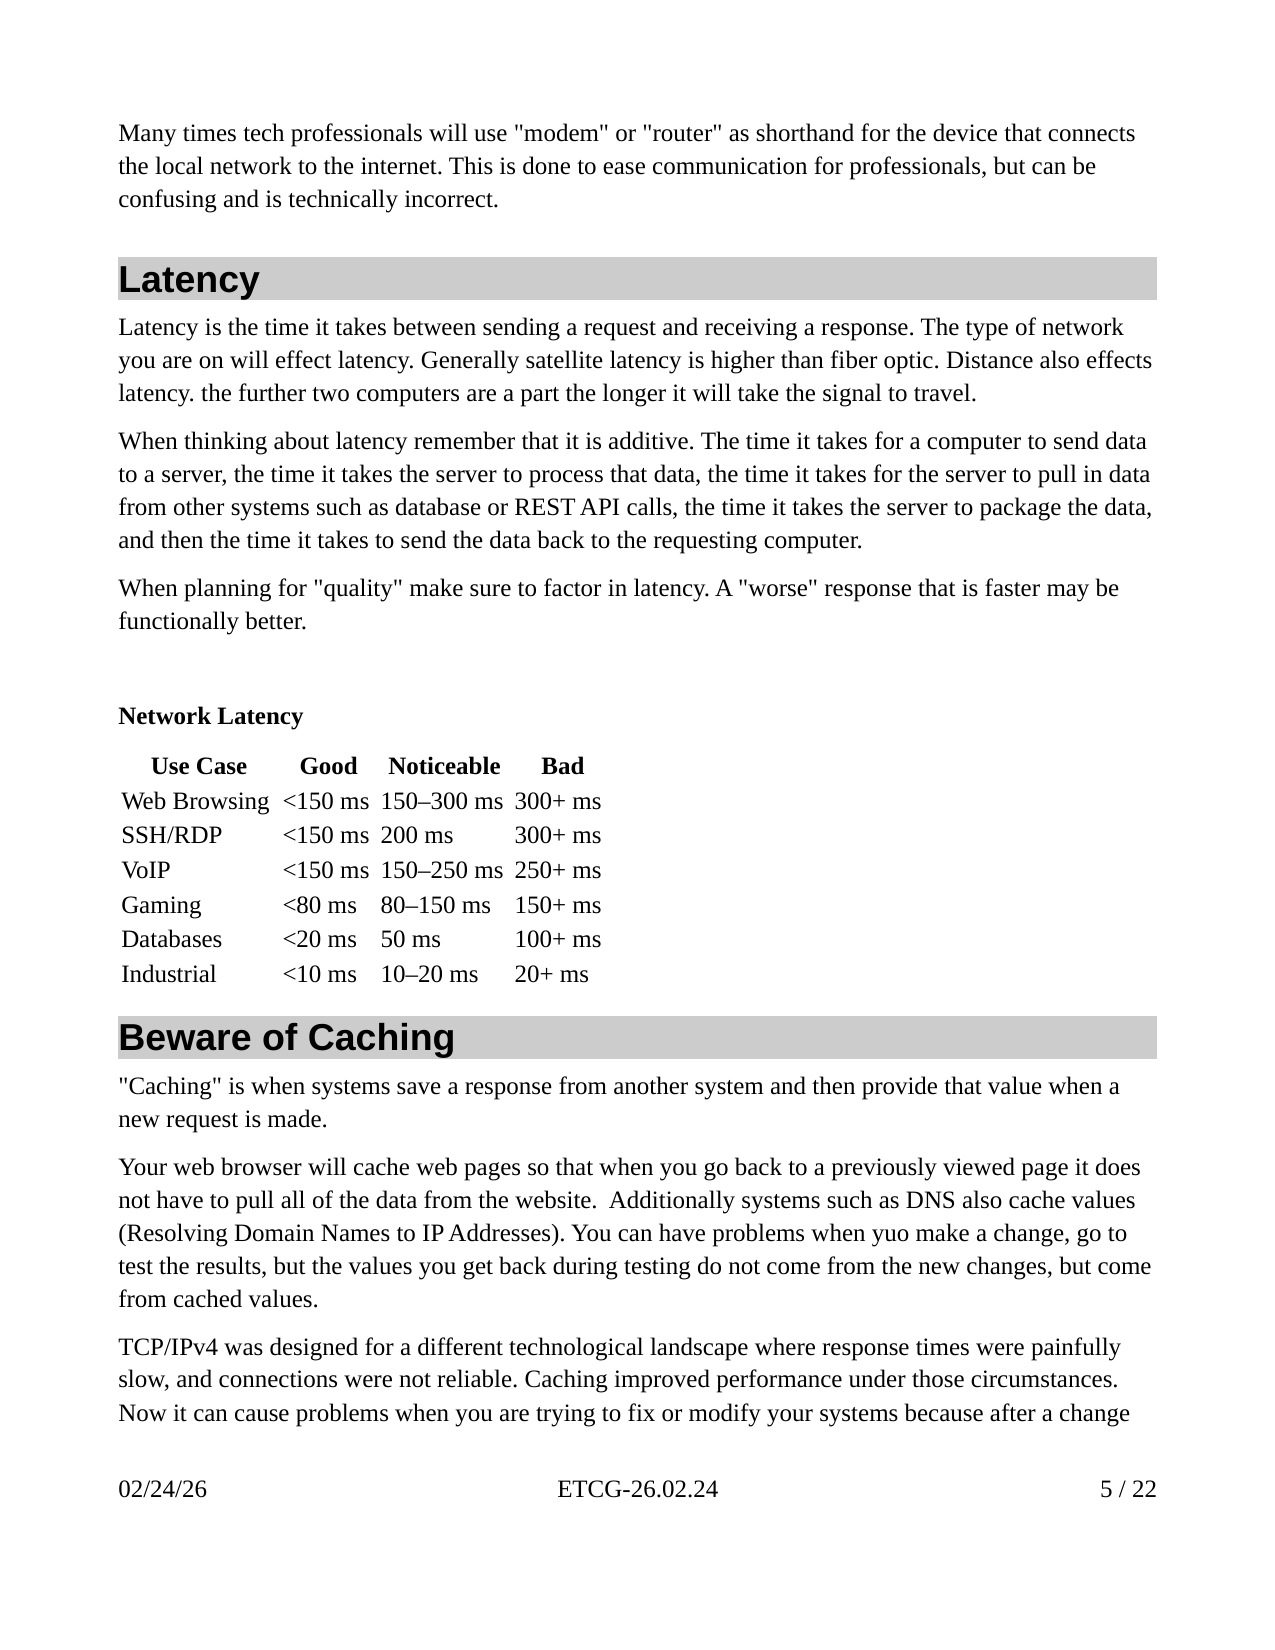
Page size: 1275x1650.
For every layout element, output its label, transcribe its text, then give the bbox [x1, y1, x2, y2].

table_cell <150 ms [279, 783, 377, 818]
table_cell SSH/RDP [118, 818, 279, 852]
table_cell Industrial [118, 956, 279, 991]
table_cell 10–20 ms [378, 956, 511, 991]
text Your web browser will cache web pages so that when you go back to a previously viewed page it does not have to pull all of the data from the website. Additionally systems such as DNS also cache values (Resolving Domain Names to IP Addresses). You can have problems when yuo make a change, go to test the results, but the values you get back during testing do not come from the new changes, but come from cached values. [118, 1152, 1157, 1313]
table_header Bad [511, 749, 614, 783]
table_cell <150 ms [279, 852, 377, 887]
table_header Noticeable [378, 749, 511, 783]
text When thinking about latency remember that it is additive. The time it takes for a computer to send data to a server, the time it takes the server to process that data, the time it takes for the server to pull in data from other systems such as database or REST API calls, the time it takes the server to package the data, and then the time it takes to send the data back to the requesting computer. [118, 426, 1157, 554]
table_cell Web Browsing [118, 783, 279, 818]
table_cell <20 ms [279, 921, 377, 956]
table_cell 250+ ms [511, 852, 614, 887]
table_cell 150–250 ms [378, 852, 511, 887]
text "Caching" is when systems save a response from another system and then provide that value when a new request is made. [118, 1071, 1157, 1133]
table_cell <10 ms [279, 956, 377, 991]
text Latency is the time it takes between sending a request and receiving a response. The type of network you are on will effect latency. Generally satellite latency is higher than fiber optic. Distance also effects latency. the further two computers are a part the longer it will take the signal to travel. [118, 312, 1157, 407]
table_cell 80–150 ms [378, 887, 511, 921]
subtitle Latency [118, 257, 1157, 300]
subtitle Beware of Caching [118, 1016, 1157, 1059]
table_cell 150+ ms [511, 887, 614, 921]
table_cell <150 ms [279, 818, 377, 852]
table_cell 200 ms [378, 818, 511, 852]
table_cell 50 ms [378, 921, 511, 956]
table_cell 100+ ms [511, 921, 614, 956]
table_cell Gaming [118, 887, 279, 921]
table_cell 20+ ms [511, 956, 614, 991]
table_header Good [279, 749, 377, 783]
table_cell 300+ ms [511, 783, 614, 818]
table_cell Databases [118, 921, 279, 956]
text Many times tech professionals will use "modem" or "router" as shorthand for the device that connects the local network to the internet. This is done to ease communication for professionals, but can be confusing and is technically incorrect. [118, 118, 1157, 213]
table_header Use Case [118, 749, 279, 783]
text Network Latency [118, 701, 1157, 730]
text TCP/IPv4 was designed for a different technological landscape where response times were painfully slow, and connections were not reliable. Caching improved performance under those circumstances. Now it can cause problems when you are trying to fix or modify your systems because after a change [118, 1332, 1157, 1426]
table_cell 300+ ms [511, 818, 614, 852]
text When planning for "quality" make sure to factor in latency. A "worse" response that is faster may be functionally better. [118, 573, 1157, 634]
table_cell VoIP [118, 852, 279, 887]
table_cell <80 ms [279, 887, 377, 921]
table_cell 150–300 ms [378, 783, 511, 818]
